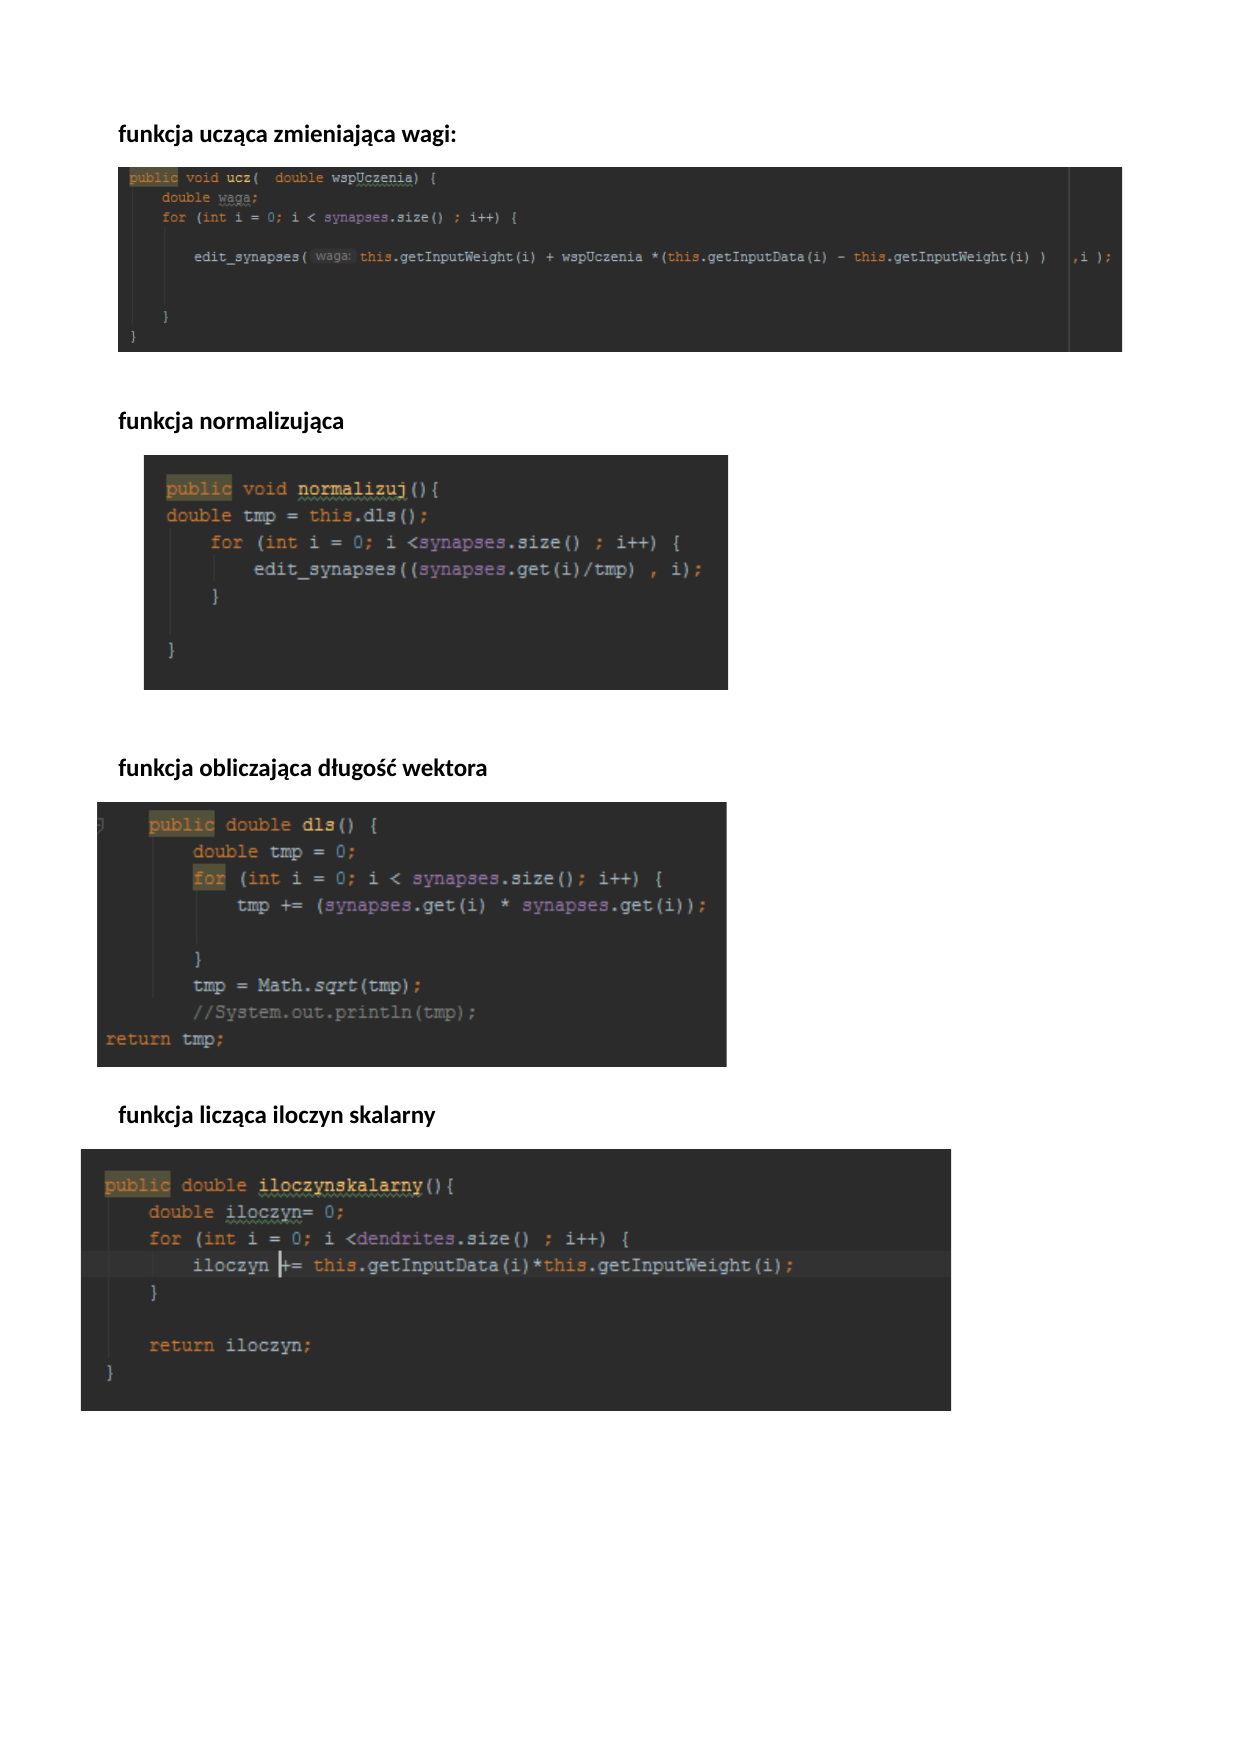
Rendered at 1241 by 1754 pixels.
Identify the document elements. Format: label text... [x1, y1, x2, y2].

text funkcja licząca iloczyn skalarny [118, 1099, 1122, 1130]
picture [118, 167, 1123, 352]
picture [97, 802, 727, 1067]
text funkcja ucząca zmieniająca wagi: [118, 118, 1122, 149]
text funkcja normalizująca [118, 405, 1122, 436]
picture [143, 455, 729, 690]
text funkcja obliczająca długość wektora [118, 752, 1122, 783]
picture [80, 1149, 952, 1411]
